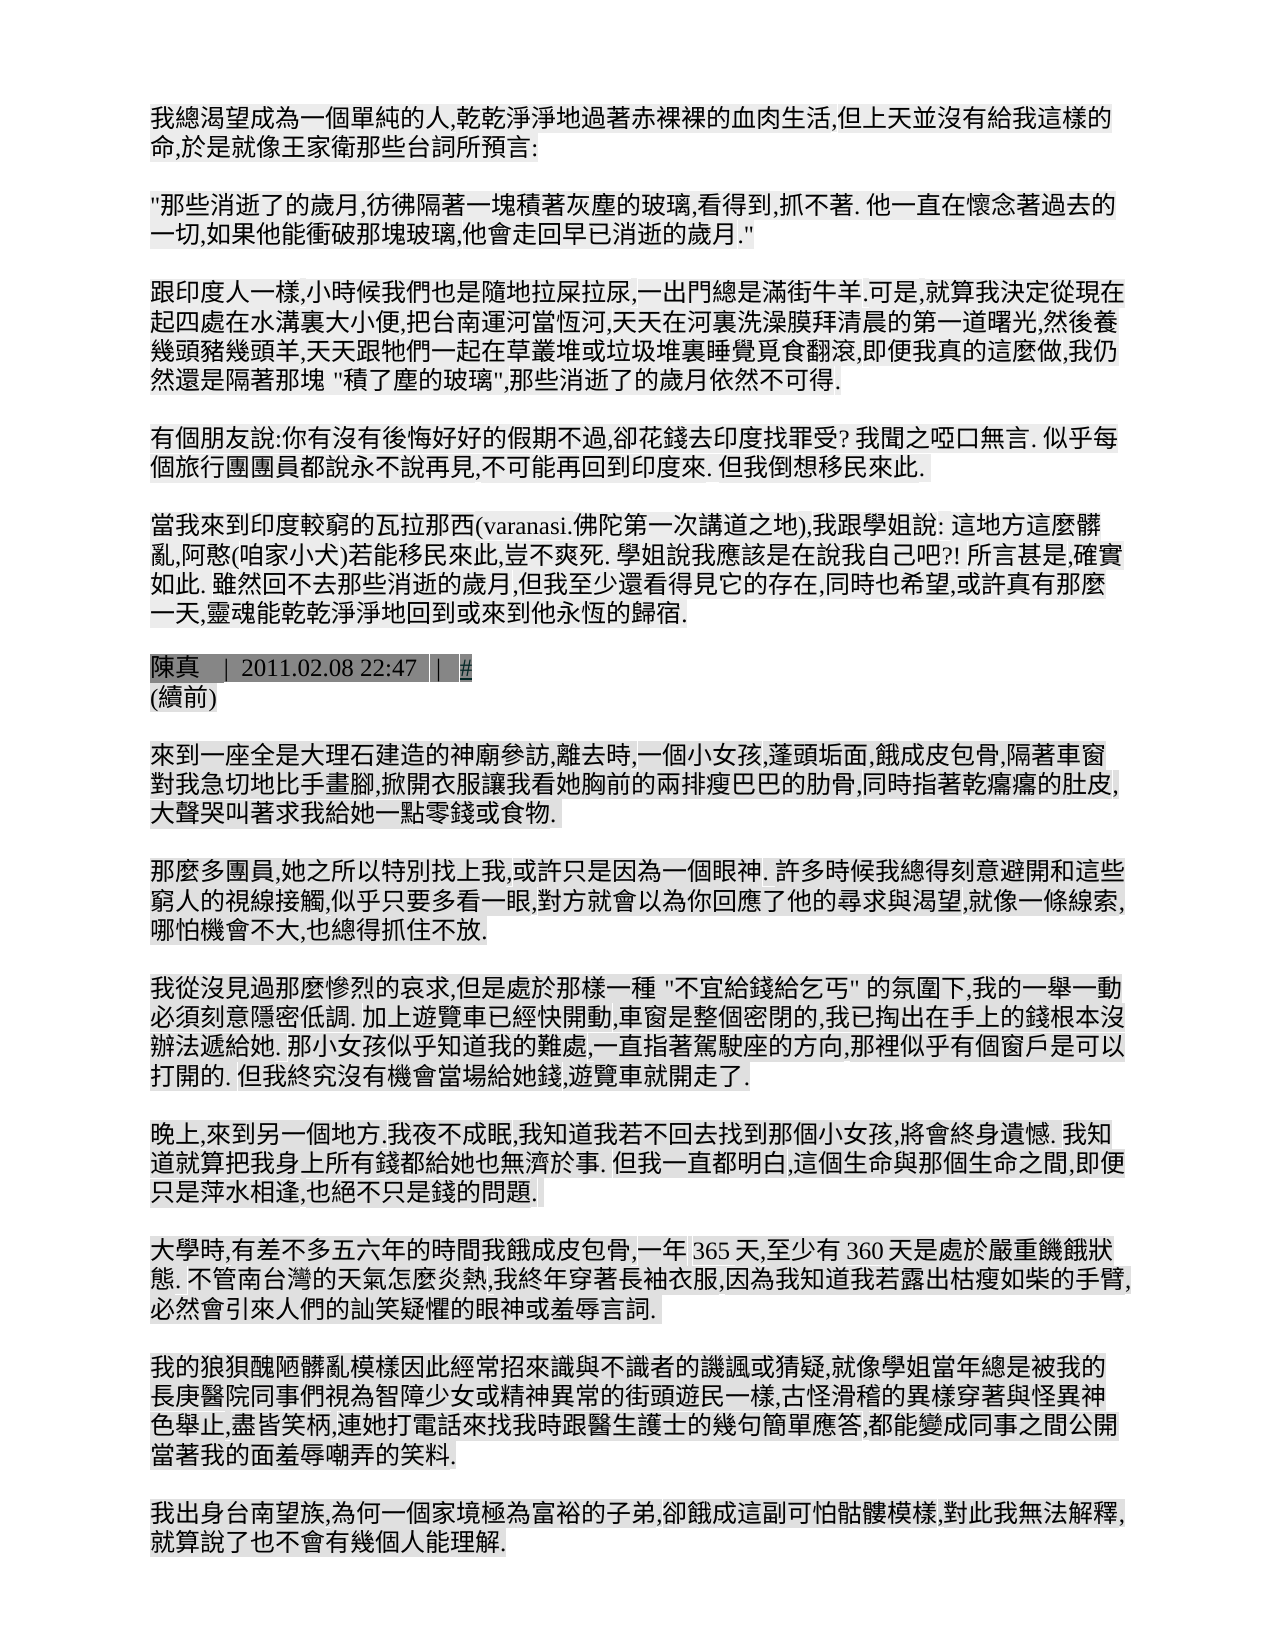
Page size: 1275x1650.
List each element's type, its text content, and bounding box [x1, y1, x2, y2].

text 陳真 | 2011.02.08 22:47 | # [150, 653, 1125, 683]
text 我總渴望成為一個單純的人,乾乾淨淨地過著赤裸裸的血肉生活,但上天並沒有給我這樣的命,於是就像王家衛那些台詞所預言: "那些消逝了的歲月,彷彿隔著一塊積著灰塵的玻璃,看得到,抓不著. 他一直在懷念著過去的一切,如果他能衝破那塊玻璃,他會走回早已消逝的歲月." 跟印度人一樣,小時候我們也是隨地拉屎拉尿,一出門總是滿街牛羊.可是,就算我決定從現在起四處在水溝裏大小便,把台南運河當恆河,天天在河裏洗澡膜拜清晨的第一道曙光,然後養幾頭豬幾頭羊,天天跟牠們一起在草叢堆或垃圾堆裏睡覺覓食翻滾,即便我真的這麼做,我仍然還是隔著那塊 "積了塵的玻璃",那些消逝了的歲月依然不可得. 有個朋友說:你有沒有後悔好好的假期不過,卻花錢去印度找罪受? 我聞之啞口無言. 似乎每個旅行團團員都說永不說再見,不可能再回到印度來. 但我倒想移民來此. 當我來到印度較窮的瓦拉那西(varanasi.佛陀第一次講道之地),我跟學姐說: 這地方這麼髒亂,阿憨(咱家小犬)若能移民來此,豈不爽死. 學姐說我應該是在說我自己吧?! 所言甚是,確實如此. 雖然回不去那些消逝的歲月,但我至少還看得見它的存在,同時也希望,或許真有那麼一天,靈魂能乾乾淨淨地回到或來到他永恆的歸宿. [150, 75, 1125, 628]
text (續前) 來到一座全是大理石建造的神廟參訪,離去時,一個小女孩,蓬頭垢面,餓成皮包骨,隔著車窗對我急切地比手畫腳,掀開衣服讓我看她胸前的兩排瘦巴巴的肋骨,同時指著乾癟癟的肚皮,大聲哭叫著求我給她一點零錢或食物. 那麼多團員,她之所以特別找上我,或許只是因為一個眼神. 許多時候我總得刻意避開和這些窮人的視線接觸,似乎只要多看一眼,對方就會以為你回應了他的尋求與渴望,就像一條線索,哪怕機會不大,也總得抓住不放. 我從沒見過那麼慘烈的哀求,但是處於那樣一種 "不宜給錢給乞丐" 的氛圍下,我的一舉一動必須刻意隱密低調. 加上遊覽車已經快開動,車窗是整個密閉的,我已掏出在手上的錢根本沒辦法遞給她. 那小女孩似乎知道我的難處,一直指著駕駛座的方向,那裡似乎有個窗戶是可以打開的. 但我終究沒有機會當場給她錢,遊覽車就開走了. 晚上,來到另一個地方.我夜不成眠,我知道我若不回去找到那個小女孩,將會終身遺憾. 我知道就算把我身上所有錢都給她也無濟於事. 但我一直都明白,這個生命與那個生命之間,即便只是萍水相逢,也絕不只是錢的問題. 大學時,有差不多五六年的時間我餓成皮包骨,一年365天,至少有360天是處於嚴重饑餓狀態. 不管南台灣的天氣怎麼炎熱,我終年穿著長袖衣服,因為我知道我若露出枯瘦如柴的手臂,必然會引來人們的訕笑疑懼的眼神或羞辱言詞. 我的狼狽醜陋髒亂模樣因此經常招來識與不識者的譏諷或猜疑,就像學姐當年總是被我的長庚醫院同事們視為智障少女或精神異常的街頭遊民一樣,古怪滑稽的異樣穿著與怪異神色舉止,盡皆笑柄,連她打電話來找我時跟醫生護士的幾句簡單應答,都能變成同事之間公開當著我的面羞辱嘲弄的笑料. 我出身台南望族,為何一個家境極為富裕的子弟,卻餓成這副可怕骷髏模樣,對此我無法解釋,就算說了也不會有幾個人能理解. 大一到大五之間那幾年,我吃過最貴的一頓飯是47元.當時剛領了家教薪水,一時失去理智,跑去吃 "清粥小菜",結帳時,一聽到老闆娘說一共47元,我腿都軟了,之後好幾天禁食,企圖把多花掉的錢給補回來. 但我知道生命的問題並不只是錢的問題. 高雄市自立路橋下有家自助餐店,老闆知道我窮,幾次鼓勵我即便身上沒錢也可以去吃,以後再還. 都快三十年了,我至今都還能感受到那份溫暖. 生命這麼多悲傷和痛苦,讓我還想活下去的力量從來都不是來自錢,而是來自一種飄飄乎難以言喻的善意,哪怕只是一個稍縱即逝的眼神. 於是,隔天,我們決定脫隊不跟團,獨自再度回到那座神廟,找到了那名住在安全島上的女孩和她的幾個弟妹. 我只給了她一百盧比,約台幣75元,以及身上幾顆吃剩的糖果. 1989年的3月29號,我給兒童福利協進會寫了一個成立宗旨,引用了法國作家羅曼羅蘭的一句台詞: "只要有一雙真誠的眼睛陪我們哭泣,我們就沒有白白為生命受苦." 生命終究不是靠錢取得意義;生命的痛苦也不只是錢的問題. 錢很重要,但自然還有比錢更重要的東西,沒有這東西,生命根本不值得活. [150, 683, 1125, 1557]
